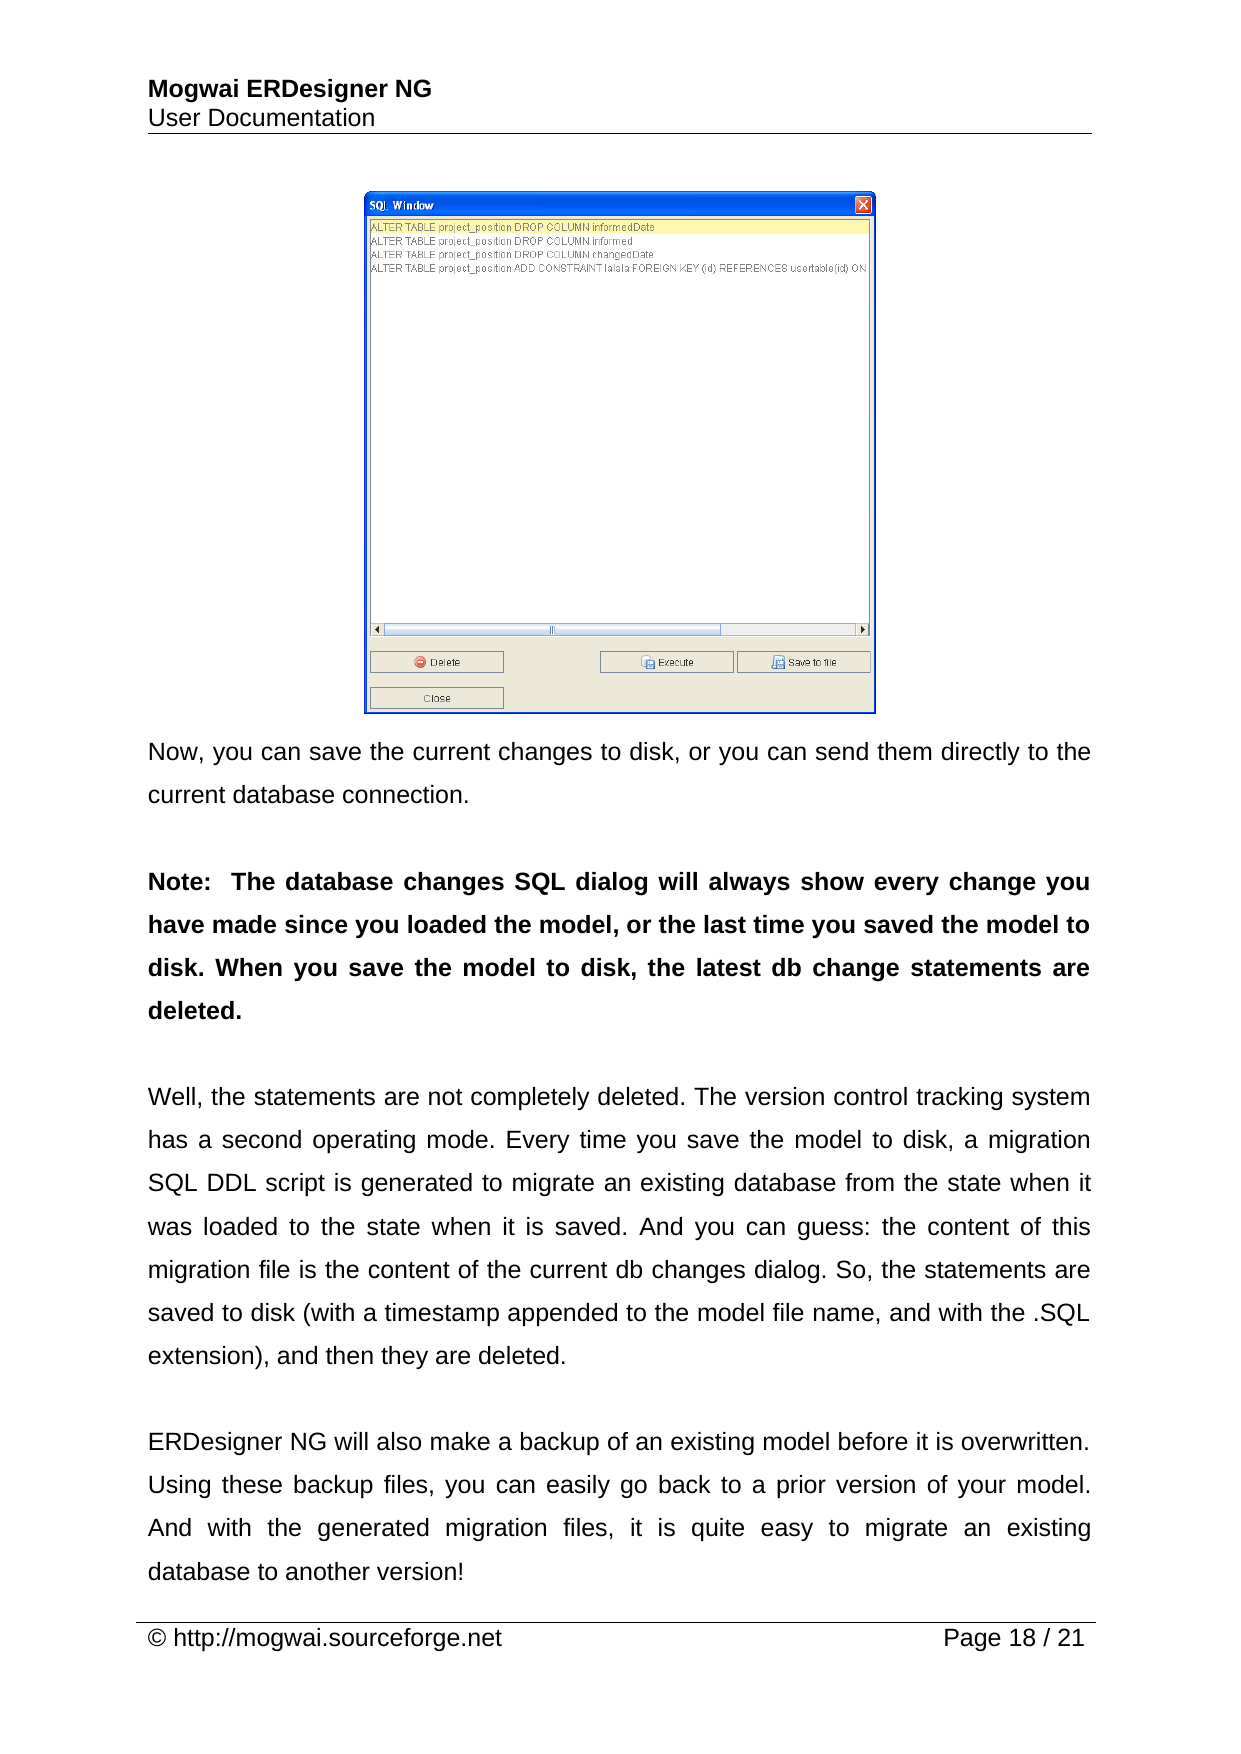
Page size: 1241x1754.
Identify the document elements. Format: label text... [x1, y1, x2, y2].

text ERDesigner NG will also make a backup of an existing model before it is overwritten. Using these backup files, you can easily go back to a prior version of your model. And with the generated migration files, it is quite easy to migrate an existing database to another version! [148, 1427, 1092, 1585]
text Now, you can save the current changes to disk, or you can send them directly to the current database connection. [148, 737, 1092, 809]
text Note: The database changes SQL dialog will always show every change you have made since you loaded the model, or the last time you saved the model to disk. When you save the model to disk, the latest db change statements are deleted. [148, 867, 1092, 1025]
picture [364, 191, 876, 714]
text Well, the statements are not completely deleted. The version control tracking system has a second operating mode. Every time you save the model to disk, a migration SQL DDL script is generated to migrate an existing database from the state when it was loaded to the state when it is saved. And you can guess: the content of this migration file is the content of the current db changes dialog. So, the statements are saved to disk (with a timestamp appended to the model file name, and with the .SQL extension), and then they are deleted. [148, 1082, 1092, 1370]
